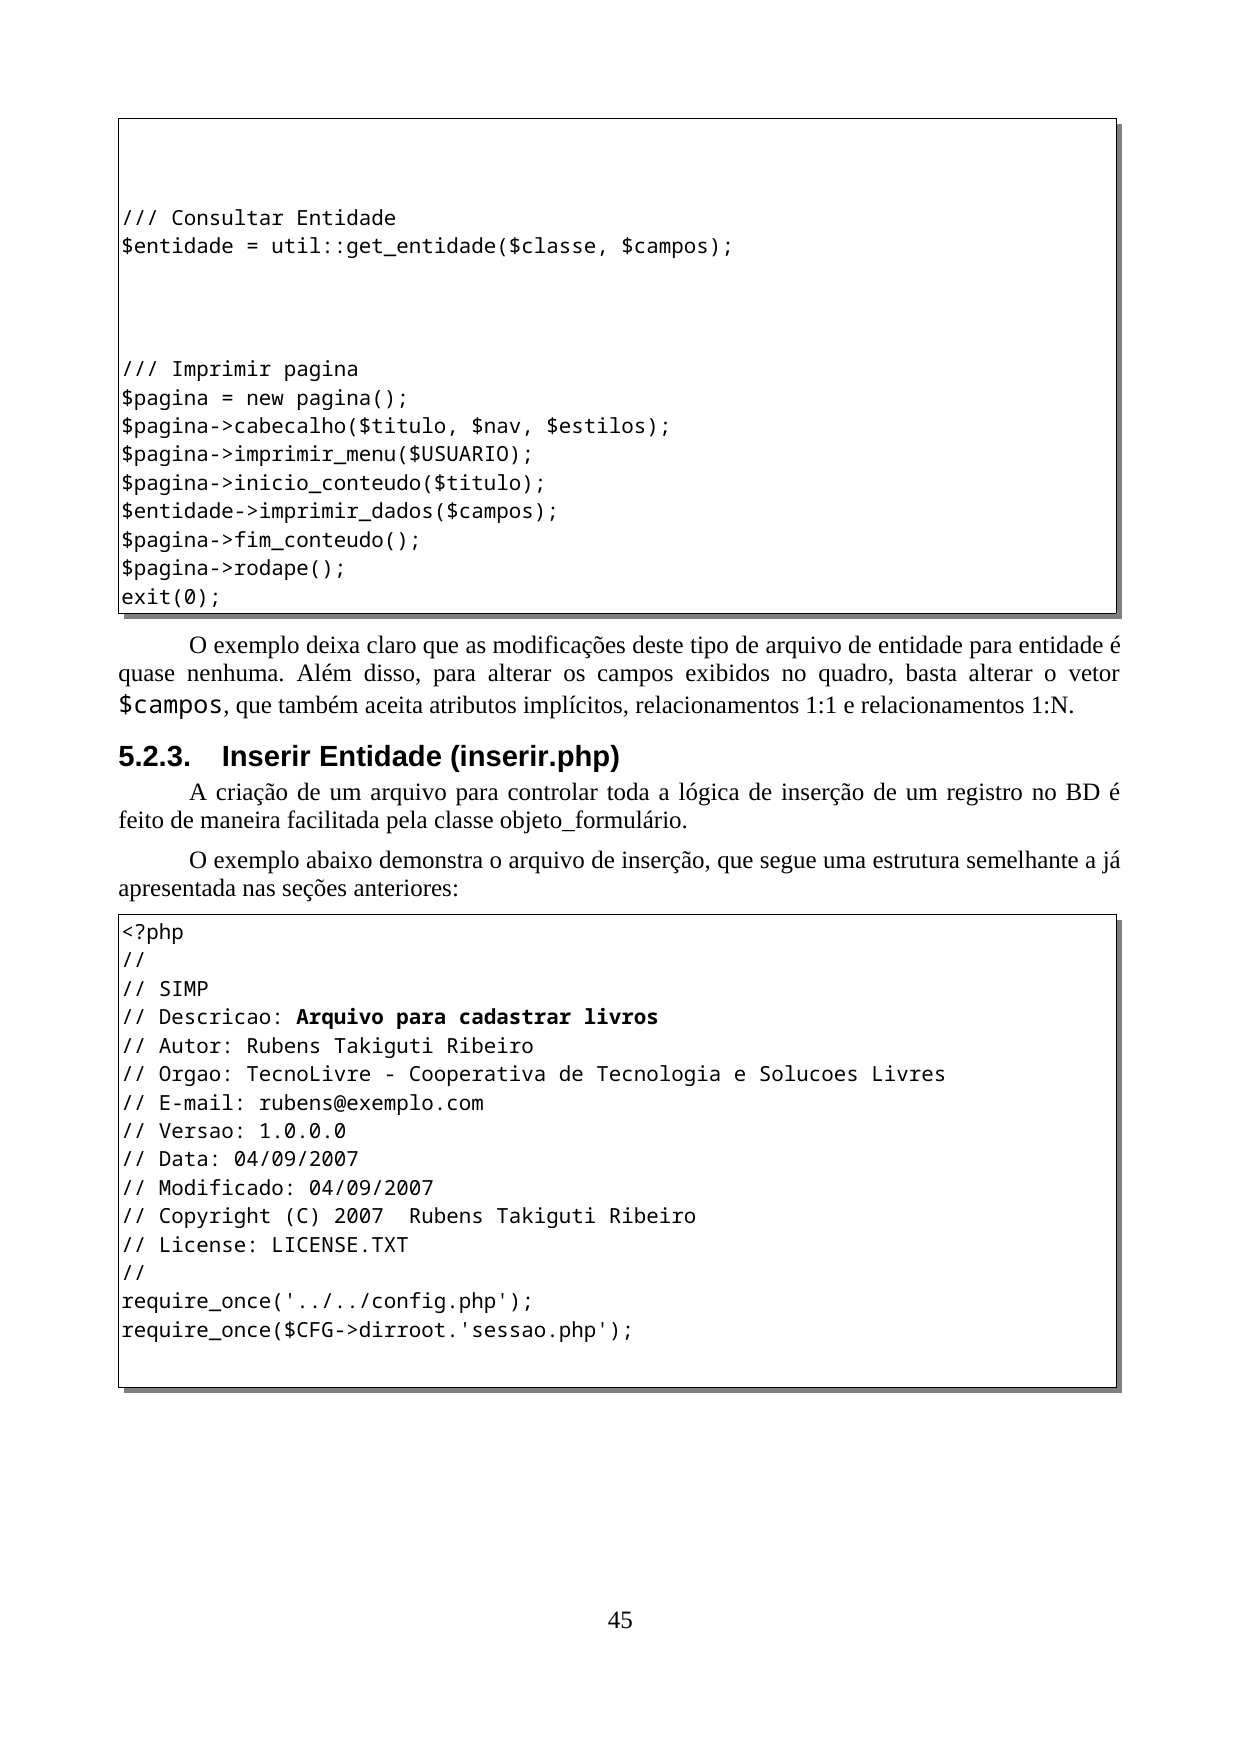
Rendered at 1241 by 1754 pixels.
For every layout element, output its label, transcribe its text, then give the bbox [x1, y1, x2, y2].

text /// Imprimir pagina $pagina = new pagina(); $pagina->cabecalho($titulo, $nav, $estilos); $pagina->imprimir_menu($USUARIO); $pagina->inicio_conteudo($titulo); $entidade->imprimir_dados($campos); $pagina->fim_conteudo(); $pagina->rodape(); exit(0); [119, 351, 1116, 613]
subtitle Inserir Entidade (inserir.php) [118, 739, 1122, 772]
text O exemplo abaixo demonstra o arquivo de inserção, que segue uma estrutura semelhante a já apresentada nas seções anteriores: [118, 846, 1122, 901]
text /// Consultar Entidade $entidade = util::get_entidade($classe, $campos); [119, 200, 1116, 260]
text A criação de um arquivo para controlar toda a lógica de inserção de um registro no BD é feito de maneira facilitada pela classe objeto_formulário. [118, 778, 1122, 833]
text O exemplo deixa claro que as modificações deste tipo de arquivo de entidade para entidade é quase nenhuma. Além disso, para alterar os campos exibidos no quadro, basta alterar o vetor $campos, que também aceita atributos implícitos, relacionamentos 1:1 e relacionamentos 1:N. [118, 632, 1122, 721]
text <?php // // SIMP // Descricao: Arquivo para cadastrar livros // Autor: Rubens Takiguti Ribeiro // Orgao: TecnoLivre - Cooperativa de Tecnologia e Solucoes Livres // E-mail: rubens@exemplo.com // Versao: 1.0.0.0 // Data: 04/09/2007 // Modificado: 04/09/2007 // Copyright (C) 2007 Rubens Takiguti Ribeiro // License: LICENSE.TXT // require_once('../../config.php'); require_once($CFG->dirroot.'sessao.php'); [119, 915, 1116, 1343]
